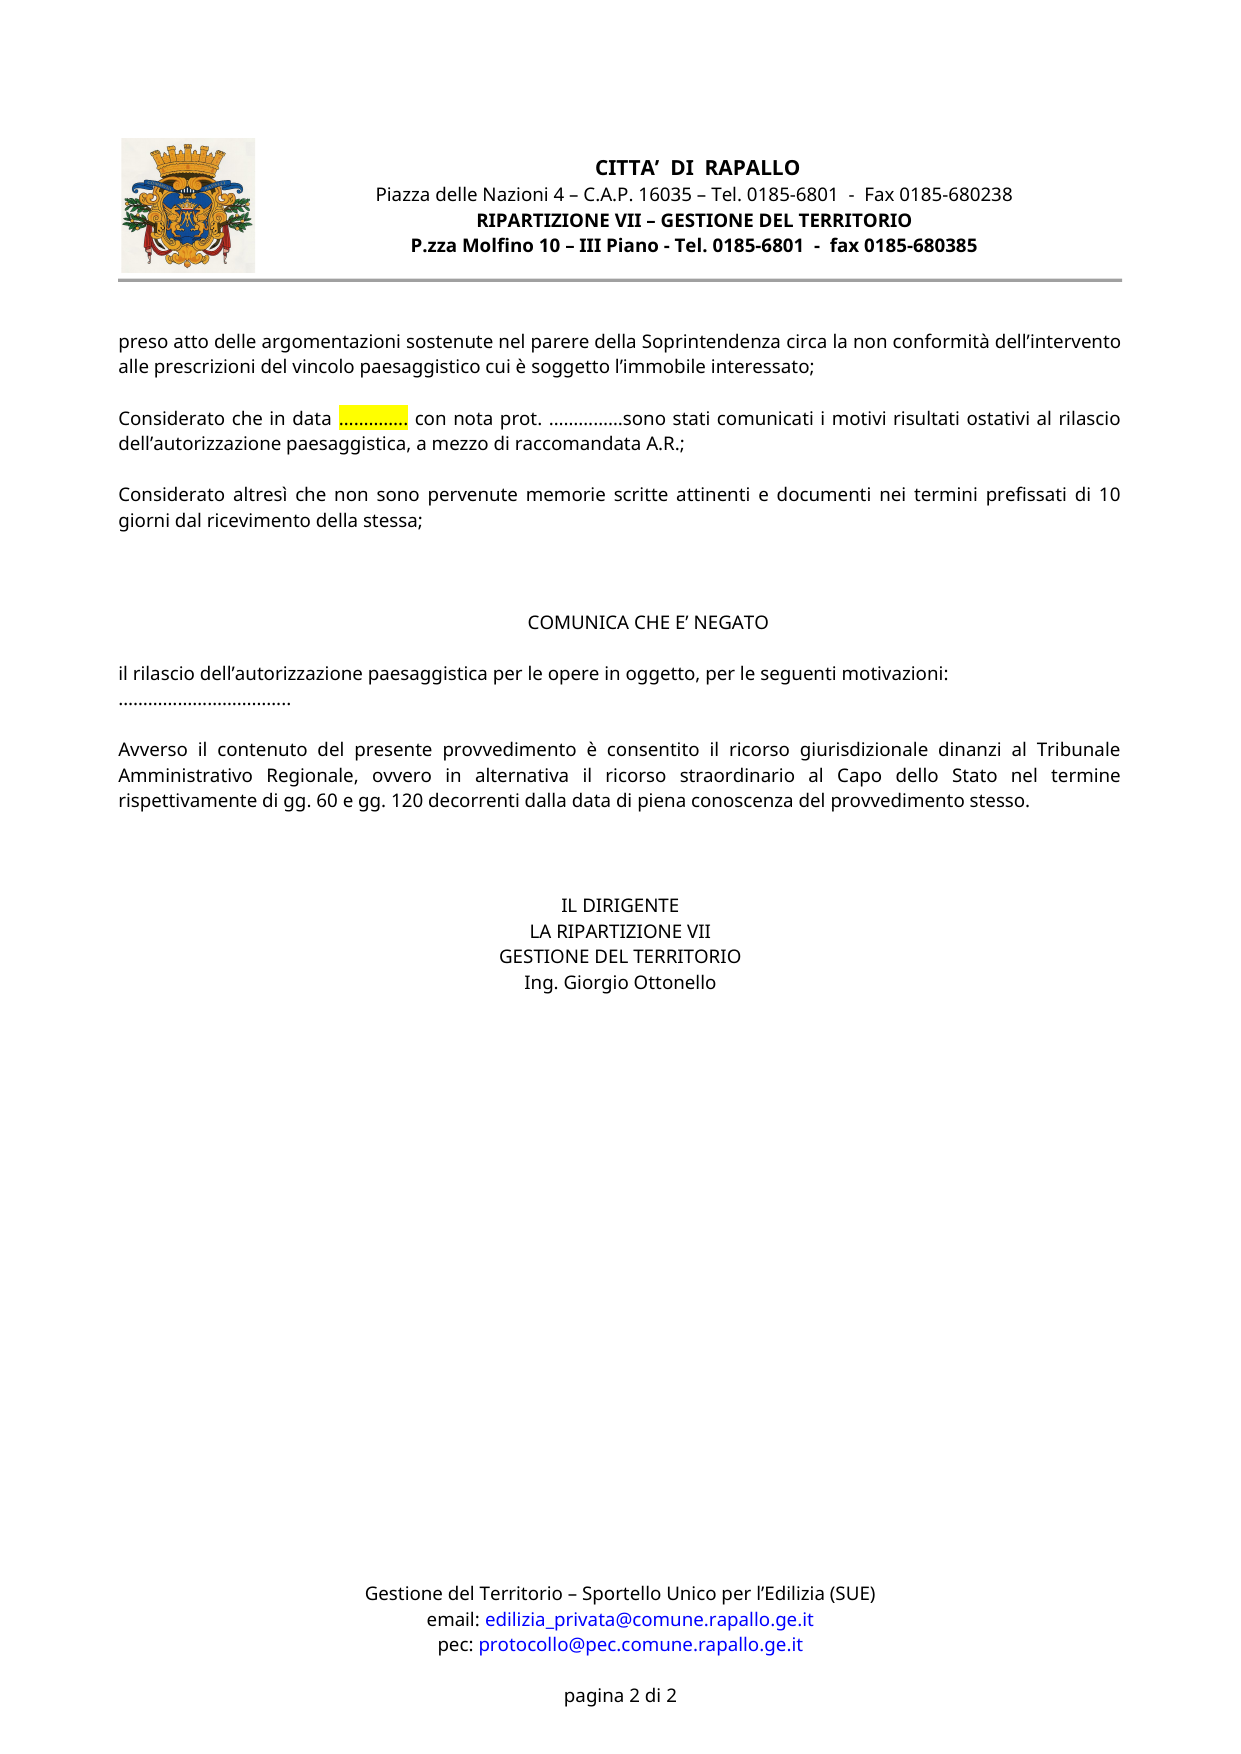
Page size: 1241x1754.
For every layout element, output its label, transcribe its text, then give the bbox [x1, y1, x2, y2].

text Considerato altresì che non sono pervenute memorie scritte attinenti e documenti nei termini prefissati di 10 giorni dal ricevimento della stessa; [118, 481, 1122, 532]
text LA RIPARTIZIONE VII [118, 918, 1122, 944]
text Considerato che in data ………….. con nota prot. ……………sono stati comunicati i motivi risultati ostativi al rilascio dell’autorizzazione paesaggistica, a mezzo di raccomandata A.R.; [118, 405, 1122, 456]
text IL DIRIGENTE [118, 893, 1122, 918]
text GESTIONE DEL TERRITORIO [118, 944, 1122, 969]
text …………………………….. [118, 686, 1122, 711]
text Avverso il contenuto del presente provvedimento è consentito il ricorso giurisdizionale dinanzi al Tribunale Amministrativo Regionale, ovvero in alternativa il ricorso straordinario al Capo dello Stato nel termine rispettivamente di gg. 60 e gg. 120 decorrenti dalla data di piena conoscenza del provvedimento stesso. [118, 737, 1122, 813]
text il rilascio dell’autorizzazione paesaggistica per le opere in oggetto, per le seguenti motivazioni: [118, 660, 1122, 686]
picture [121, 138, 256, 273]
text COMUNICA CHE E’ NEGATO [174, 609, 1122, 634]
text preso atto delle argomentazioni sostenute nel parere della Soprintendenza circa la non conformità dell’intervento alle prescrizioni del vincolo paesaggistico cui è soggetto l’immobile interessato; [118, 328, 1122, 379]
text Ing. Giorgio Ottonello [118, 969, 1122, 995]
